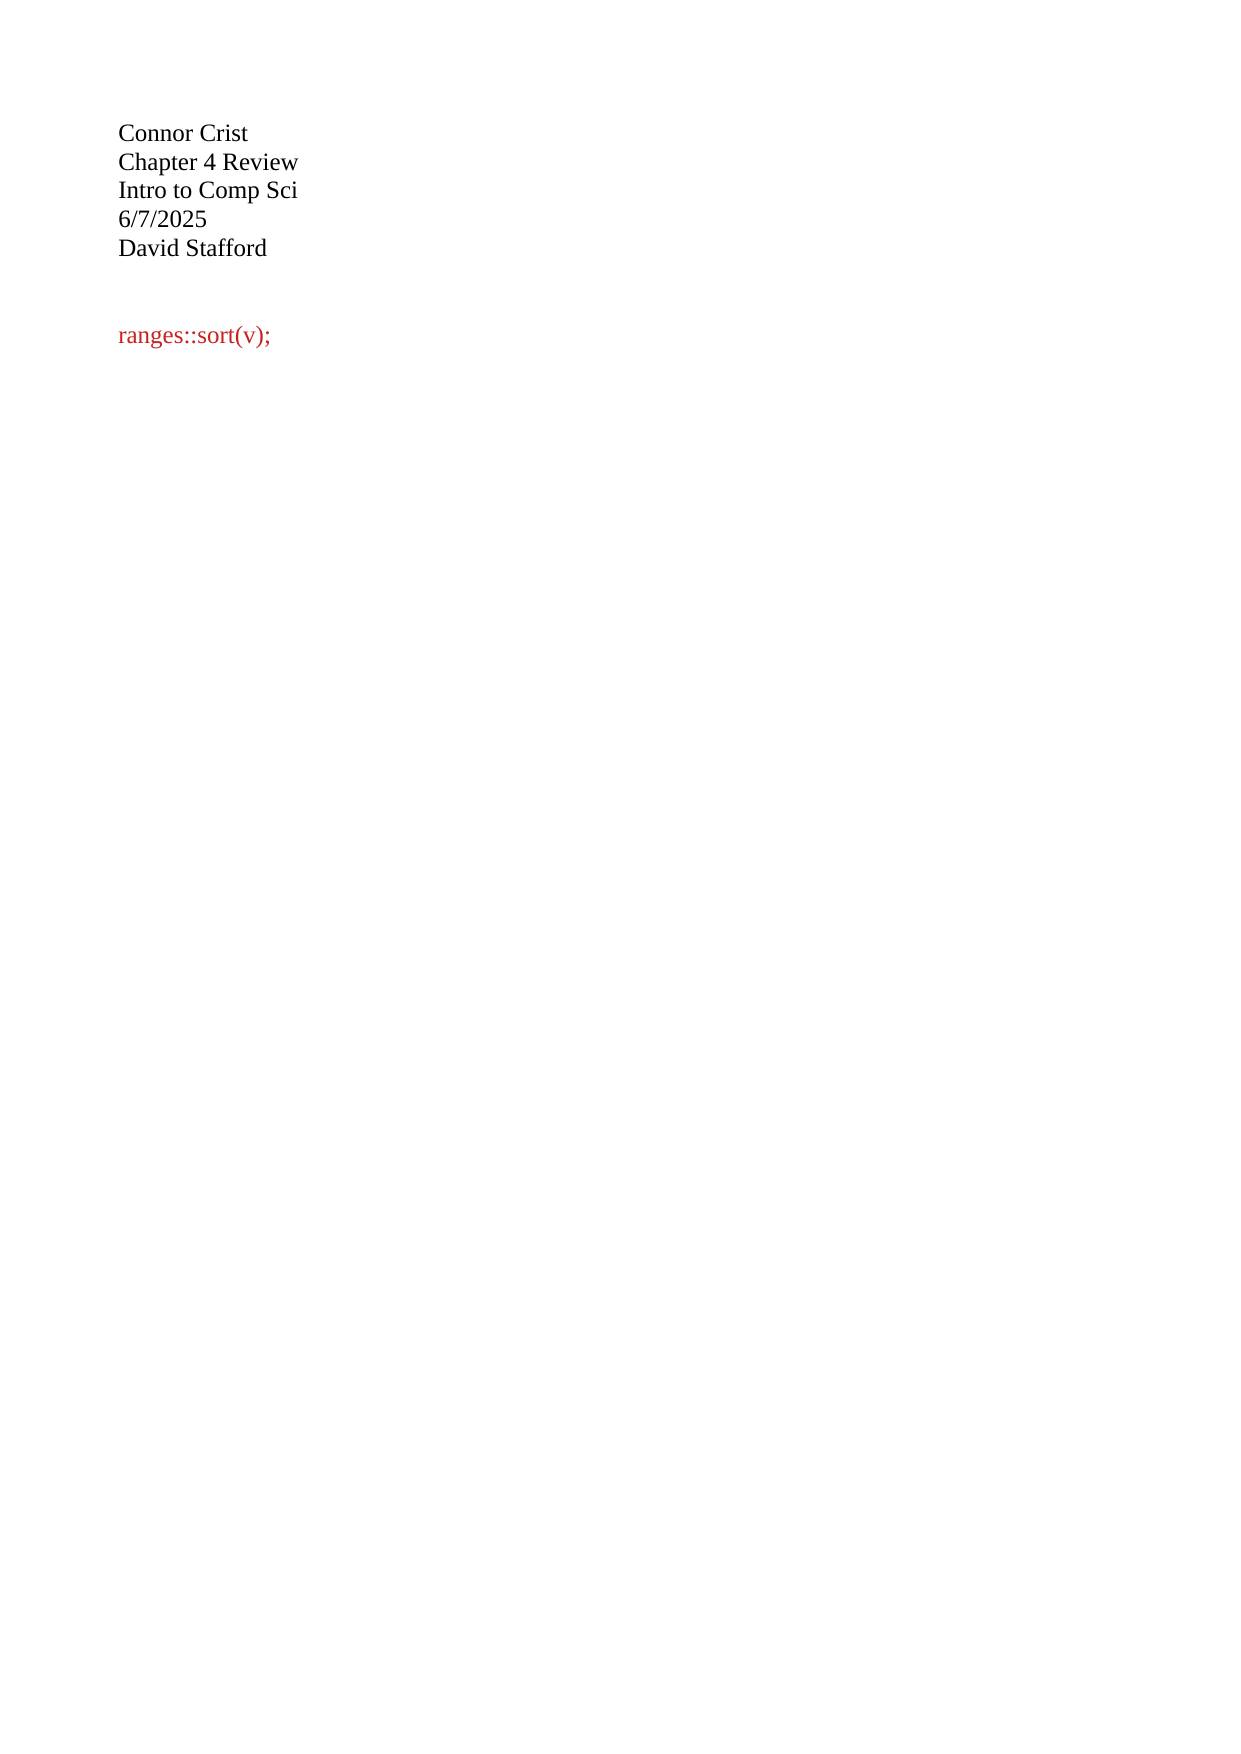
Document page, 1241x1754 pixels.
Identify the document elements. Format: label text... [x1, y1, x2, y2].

text ranges::sort(v); [118, 320, 1122, 349]
